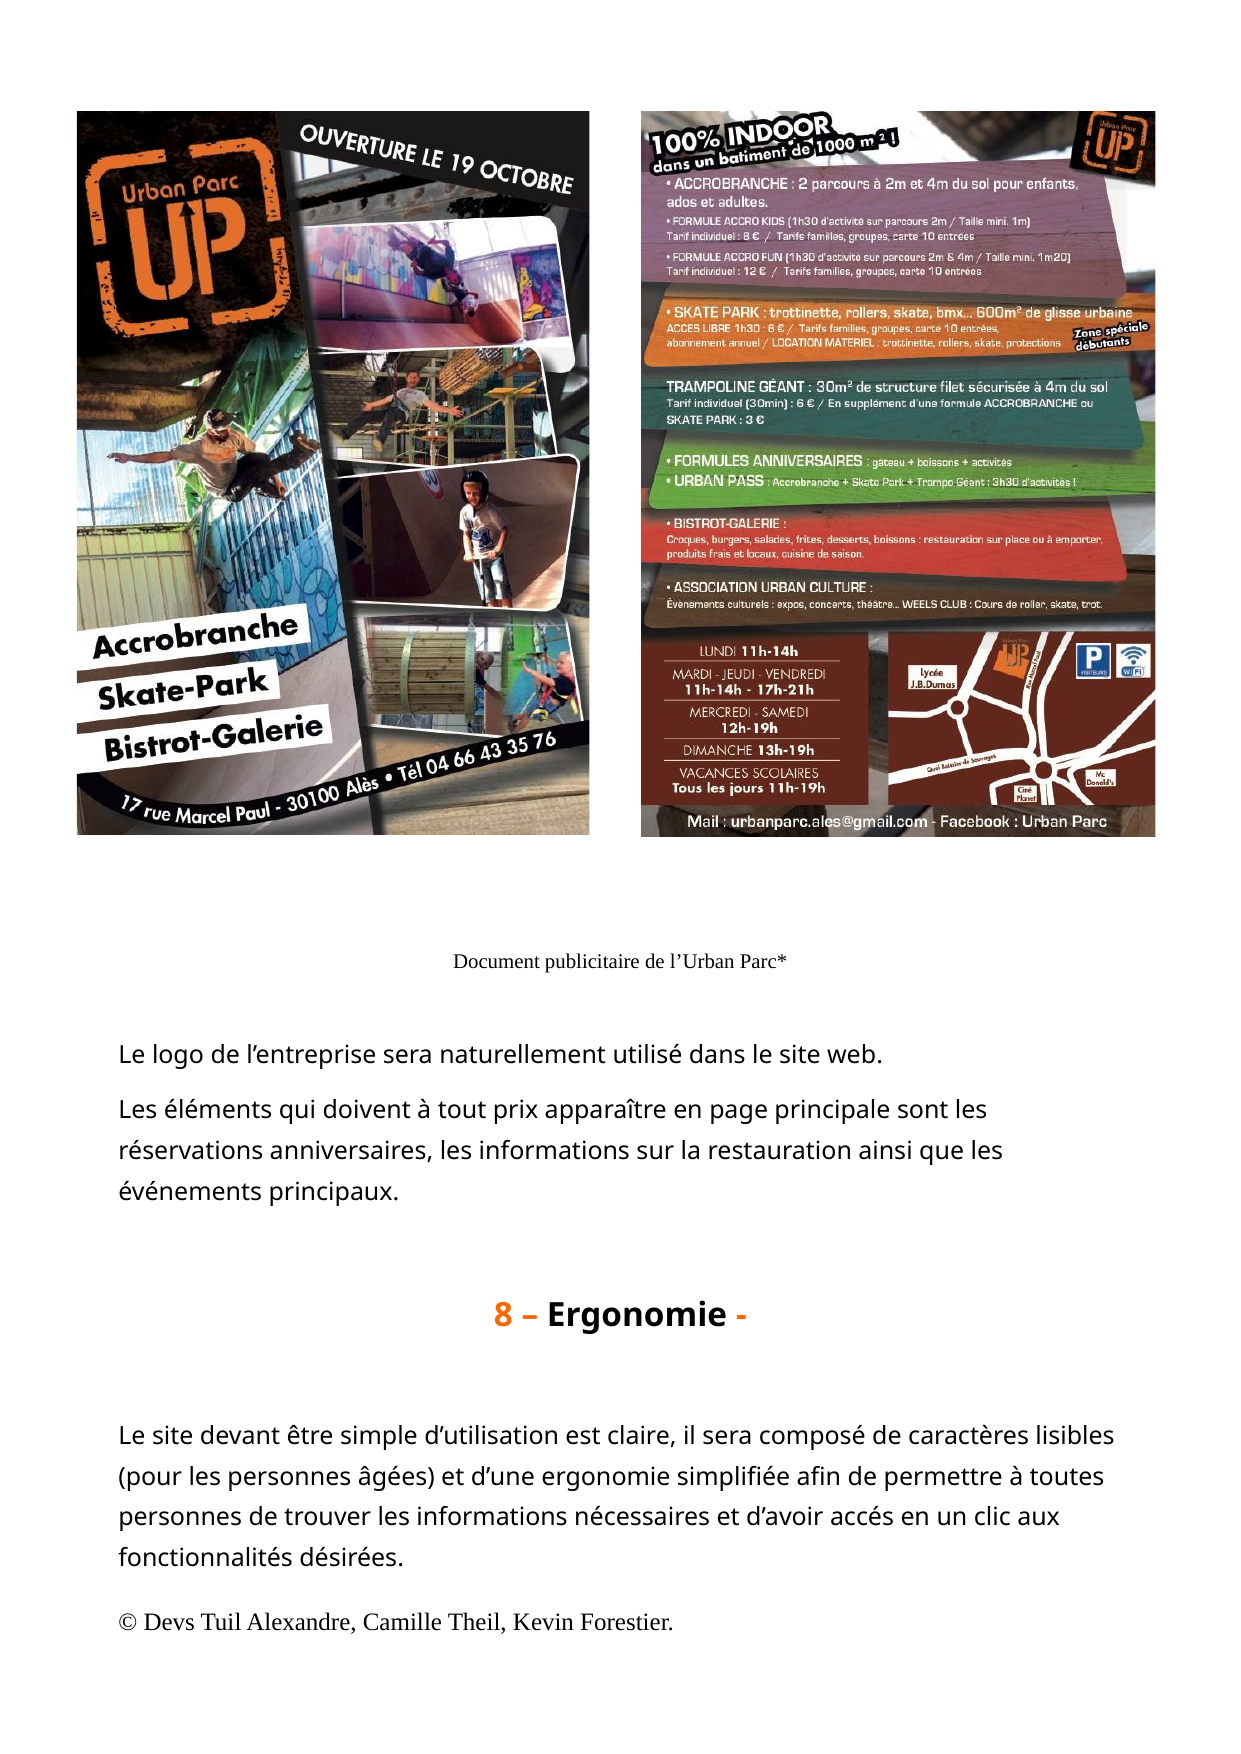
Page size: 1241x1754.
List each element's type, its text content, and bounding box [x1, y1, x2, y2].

text Les éléments qui doivent à tout prix apparaître en page principale sont les réservations anniversaires, les informations sur la restauration ainsi que les événements principaux. [118, 1092, 1122, 1207]
text Document publicitaire de l’Urban Parc* [118, 949, 1122, 973]
text Le site devant être simple d’utilisation est claire, il sera composé de caractères lisibles (pour les personnes âgées) et d’une ergonomie simplifiée afin de permettre à toutes personnes de trouver les informations nécessaires et d’avoir accés en un clic aux fonctionnalités désirées. [118, 1417, 1122, 1574]
text Le logo de l’entreprise sera naturellement utilisé dans le site web. [118, 1036, 1122, 1070]
picture [76, 111, 590, 835]
picture [641, 111, 1156, 837]
subtitle 8 – Ergonomie - [118, 1290, 1122, 1336]
